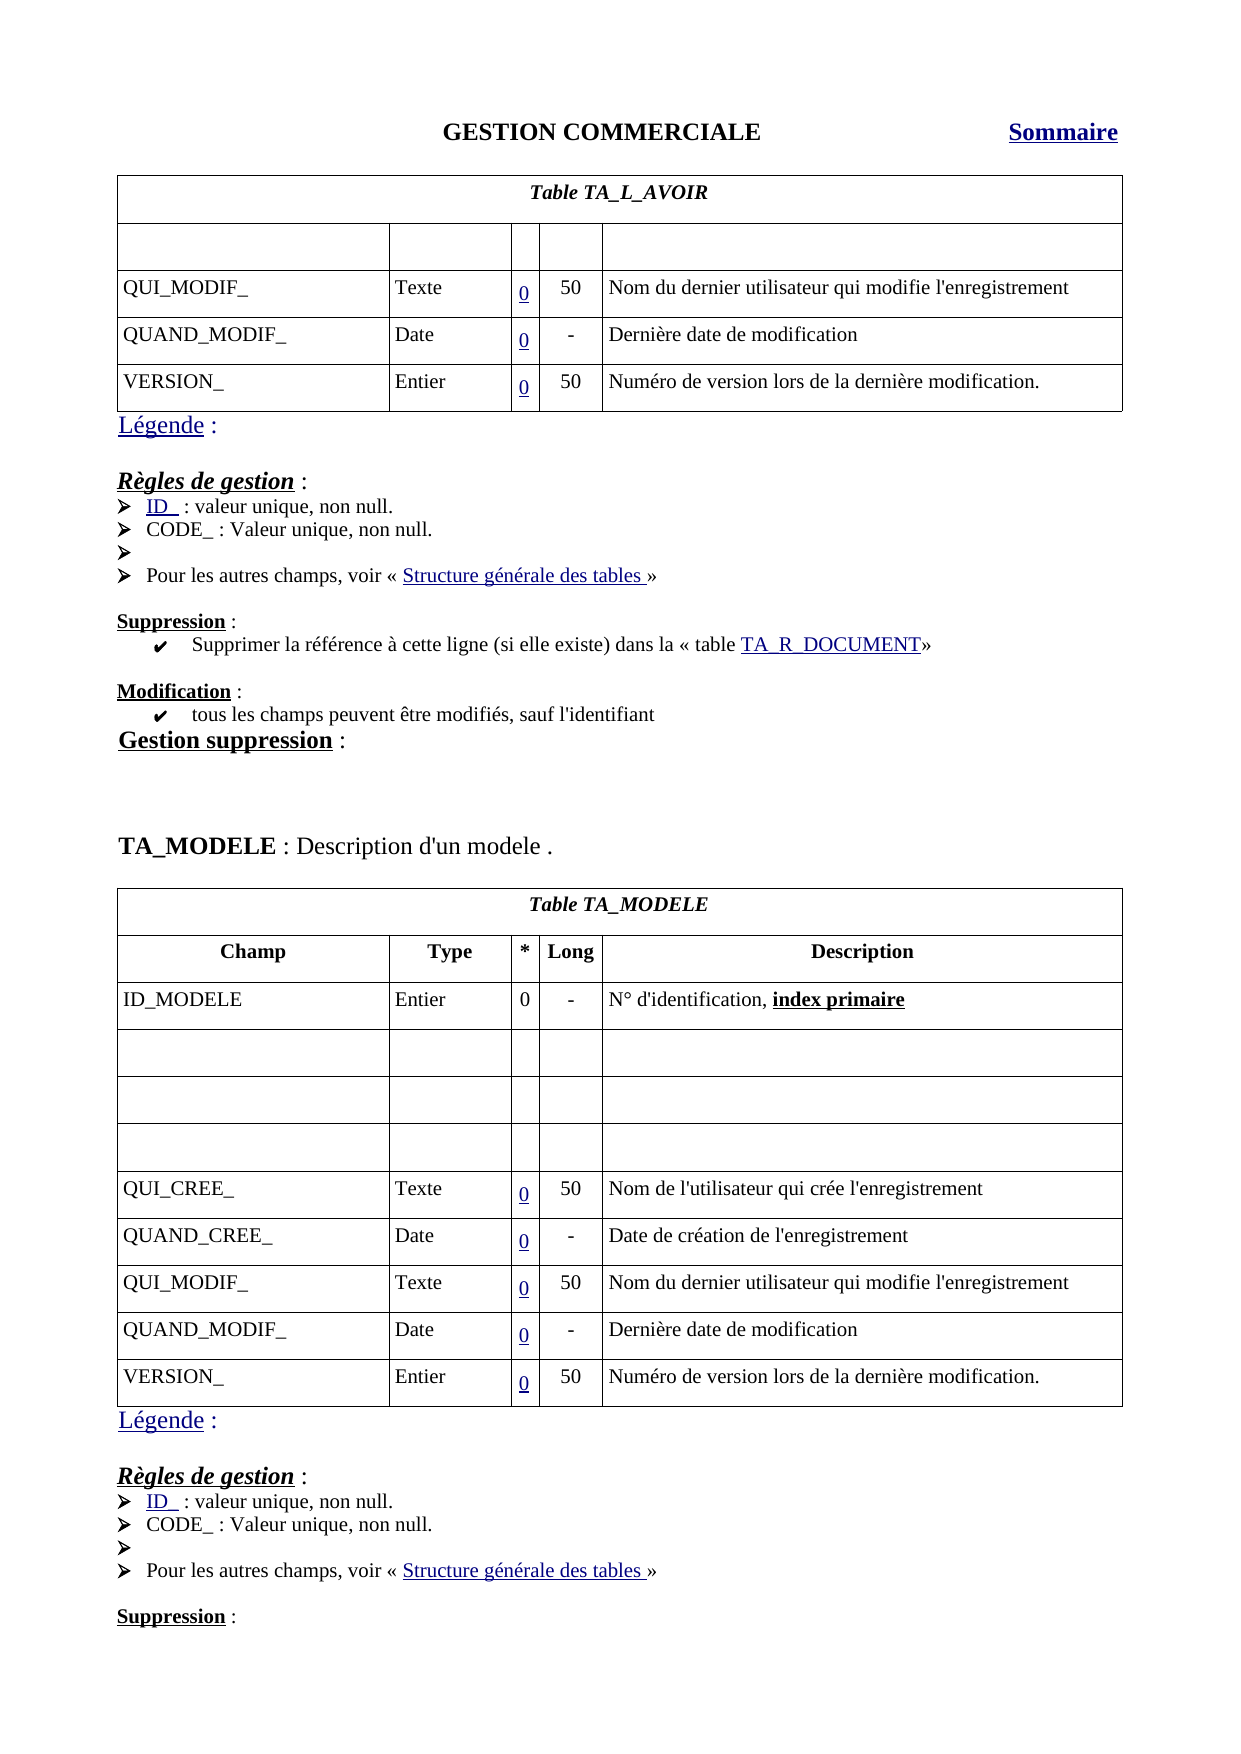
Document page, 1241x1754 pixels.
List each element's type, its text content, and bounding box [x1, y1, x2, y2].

table_cell [390, 1030, 511, 1076]
table_cell [512, 1030, 539, 1076]
table_cell [603, 1077, 1122, 1123]
text Légende : [118, 1407, 1122, 1434]
table_cell 50 [540, 271, 602, 317]
table_cell 50 [540, 1266, 602, 1312]
table_cell - [540, 1313, 602, 1359]
table_cell Texte [390, 1266, 511, 1312]
table_cell Entier [390, 365, 511, 411]
table_cell [118, 224, 389, 270]
table_cell [118, 1077, 389, 1123]
table_cell Date [390, 318, 511, 364]
table_cell [512, 224, 539, 270]
text Légende : [118, 412, 1122, 439]
list CODE_ : Valeur unique, non null. [117, 518, 1122, 541]
table_cell 0 [512, 1360, 539, 1406]
table_cell [118, 1124, 389, 1171]
table_cell - [540, 318, 602, 364]
table_cell 50 [540, 365, 602, 411]
table_cell 0 [512, 1172, 539, 1218]
table_cell - [540, 224, 602, 270]
table_cell 0 [512, 1219, 539, 1265]
text Règles de gestion : [117, 1462, 1122, 1490]
table_cell QUAND_MODIF_ [118, 1313, 389, 1359]
table_cell Numéro de version lors de la dernière modification. [603, 1360, 1122, 1406]
table_cell Entier [390, 1360, 511, 1406]
table_cell Nom du dernier utilisateur qui modifie l'enregistrement [603, 271, 1122, 317]
text TA_MODELE : Description d'un modele . [118, 832, 1122, 860]
table_cell - [540, 983, 602, 1029]
table_cell Date de création de l'enregistrement [603, 1219, 1122, 1265]
table_cell 0 [512, 983, 539, 1029]
table_cell [390, 1077, 511, 1123]
table_cell [603, 224, 1122, 270]
table_cell QUI_MODIF_ [118, 271, 389, 317]
list Supprimer la référence à cette ligne (si elle existe) dans la « table TA_R_DOCUMENT» [154, 633, 1122, 656]
table_cell ID_MODELE [118, 983, 389, 1029]
table_cell Date [390, 1313, 511, 1359]
table_cell [118, 1030, 389, 1076]
table_cell N° d'identification, index primaire [603, 983, 1122, 1029]
table_cell Numéro de version lors de la dernière modification. [603, 365, 1122, 411]
table_cell Entier [390, 983, 511, 1029]
table_cell [540, 1124, 602, 1171]
table_cell Nom du dernier utilisateur qui modifie l'enregistrement [603, 1266, 1122, 1312]
table_cell [512, 1124, 539, 1171]
table_cell [390, 1124, 511, 1171]
table_cell Texte [390, 1172, 511, 1218]
text Règles de gestion : [117, 467, 1122, 494]
table_cell 0 [512, 318, 539, 364]
table_cell - [540, 1219, 602, 1265]
table_cell * [512, 936, 539, 982]
table_cell 50 [540, 1172, 602, 1218]
table_header Table TA_L_AVOIR [118, 176, 1122, 222]
table_cell QUI_MODIF_ [118, 1266, 389, 1312]
table_cell [603, 1030, 1122, 1076]
table_cell [540, 1077, 602, 1123]
table_cell Dernière date de modification [603, 318, 1122, 364]
table_cell Long [540, 936, 602, 982]
table_cell QUAND_MODIF_ [118, 318, 389, 364]
table_cell 50 [540, 1360, 602, 1406]
table_cell [390, 224, 511, 270]
text Modification : [117, 679, 1122, 703]
table_cell 0 [512, 1266, 539, 1312]
table_cell Champ [118, 936, 389, 982]
table_header Table TA_MODELE [118, 889, 1122, 934]
list ID_ : valeur unique, non null. [117, 494, 1122, 518]
table_cell [603, 1124, 1122, 1171]
table_cell [540, 1030, 602, 1076]
table_cell Nom de l'utilisateur qui crée l'enregistrement [603, 1172, 1122, 1218]
table_cell Type [390, 936, 511, 982]
table_cell Texte [390, 271, 511, 317]
table_cell QUI_CREE_ [118, 1172, 389, 1218]
table_cell Description [603, 936, 1122, 982]
list CODE_ : Valeur unique, non null. [117, 1513, 1122, 1536]
text Suppression : [117, 1605, 1122, 1628]
text Gestion suppression : [118, 726, 1122, 753]
list Pour les autres champs, voir « Structure générale des tables » [117, 564, 1122, 587]
table_cell Date [390, 1219, 511, 1265]
table_cell QUAND_CREE_ [118, 1219, 389, 1265]
text Suppression : [117, 610, 1122, 633]
table_cell 0 [512, 1313, 539, 1359]
table_cell VERSION_ [118, 1360, 389, 1406]
table_cell 0 [512, 365, 539, 411]
table_cell 0 [512, 271, 539, 317]
list ID_ : valeur unique, non null. [117, 1490, 1122, 1513]
table_cell Dernière date de modification [603, 1313, 1122, 1359]
list tous les champs peuvent être modifiés, sauf l'identifiant [154, 703, 1122, 726]
list Pour les autres champs, voir « Structure générale des tables » [117, 1559, 1122, 1582]
table_cell [512, 1077, 539, 1123]
table_cell VERSION_ [118, 365, 389, 411]
